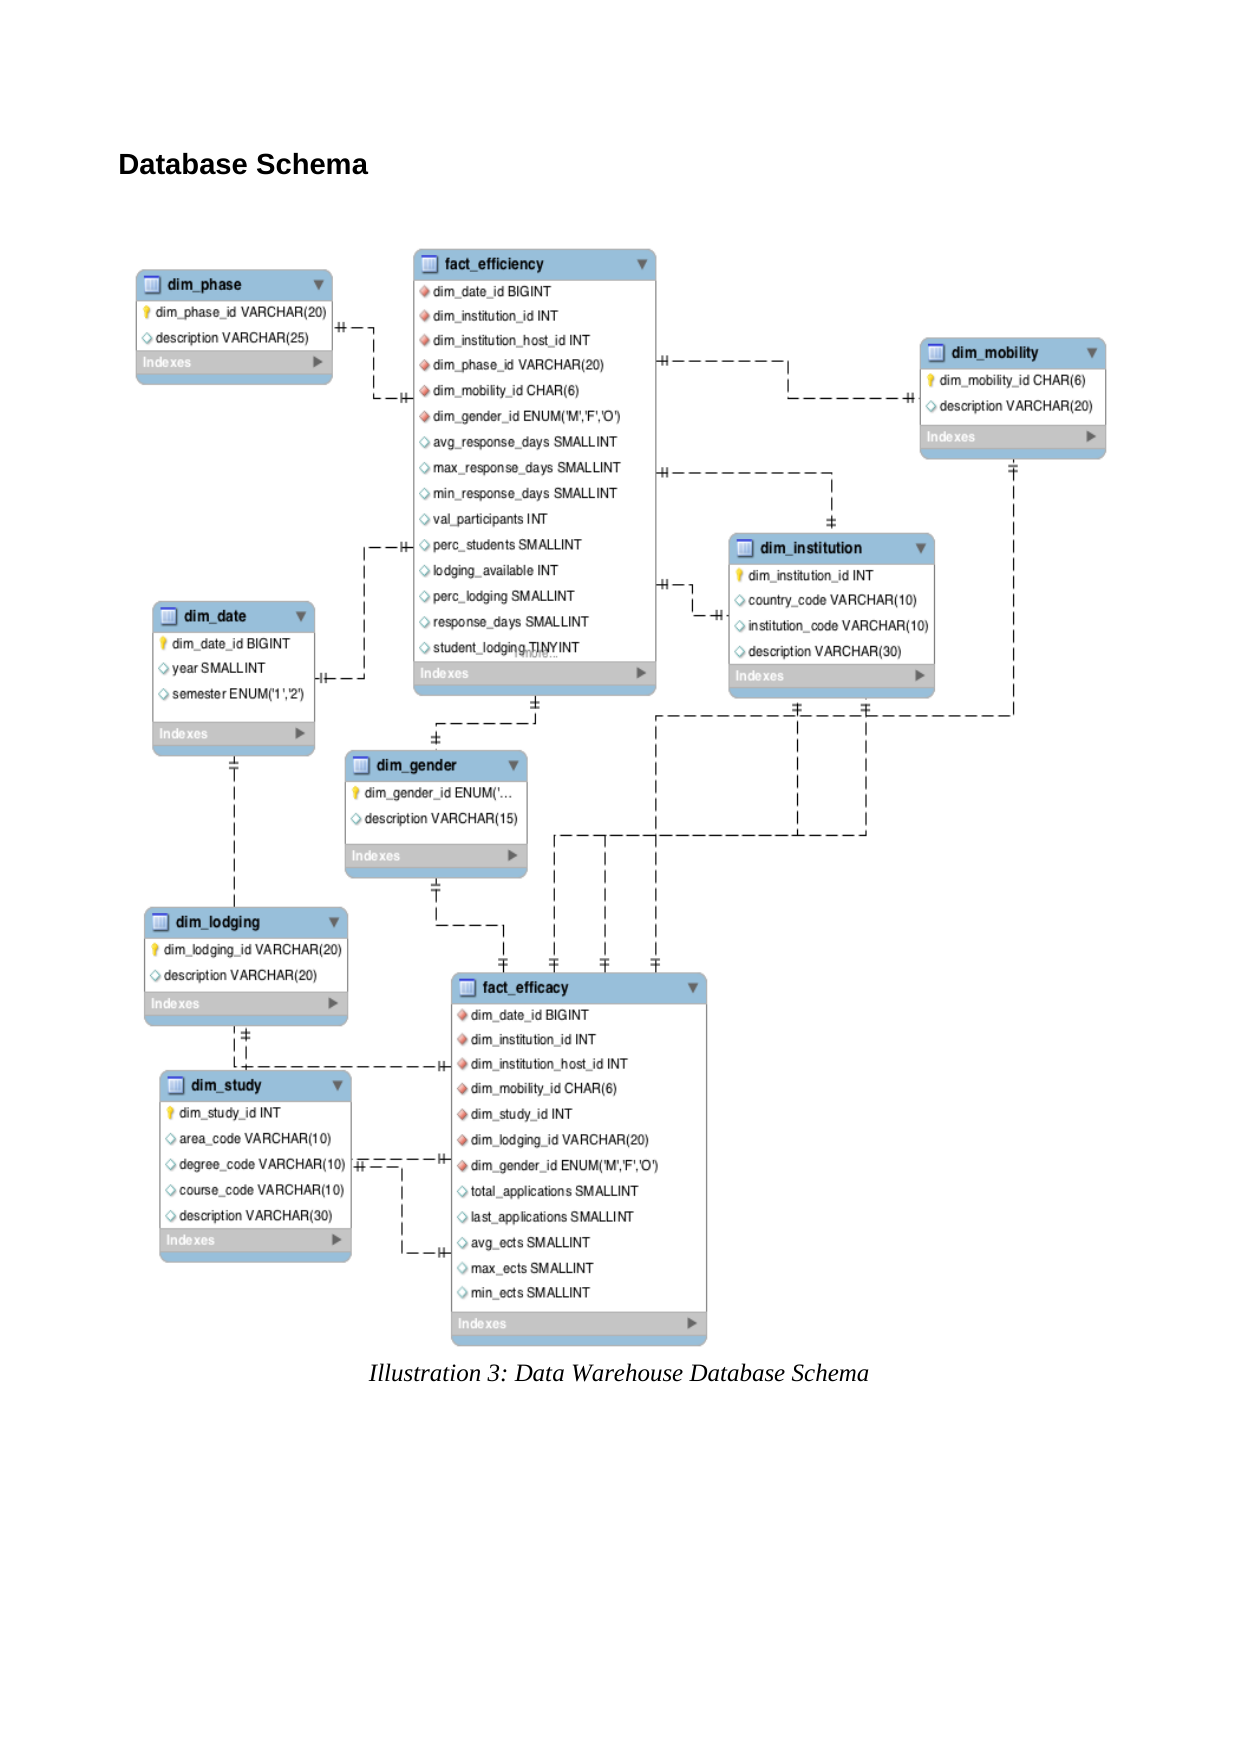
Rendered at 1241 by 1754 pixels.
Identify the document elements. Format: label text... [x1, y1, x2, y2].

subtitle Database Schema [118, 147, 1122, 181]
text Illustration 3: Data Warehouse Database Schema [124, 1358, 1116, 1387]
picture [124, 237, 1117, 1358]
